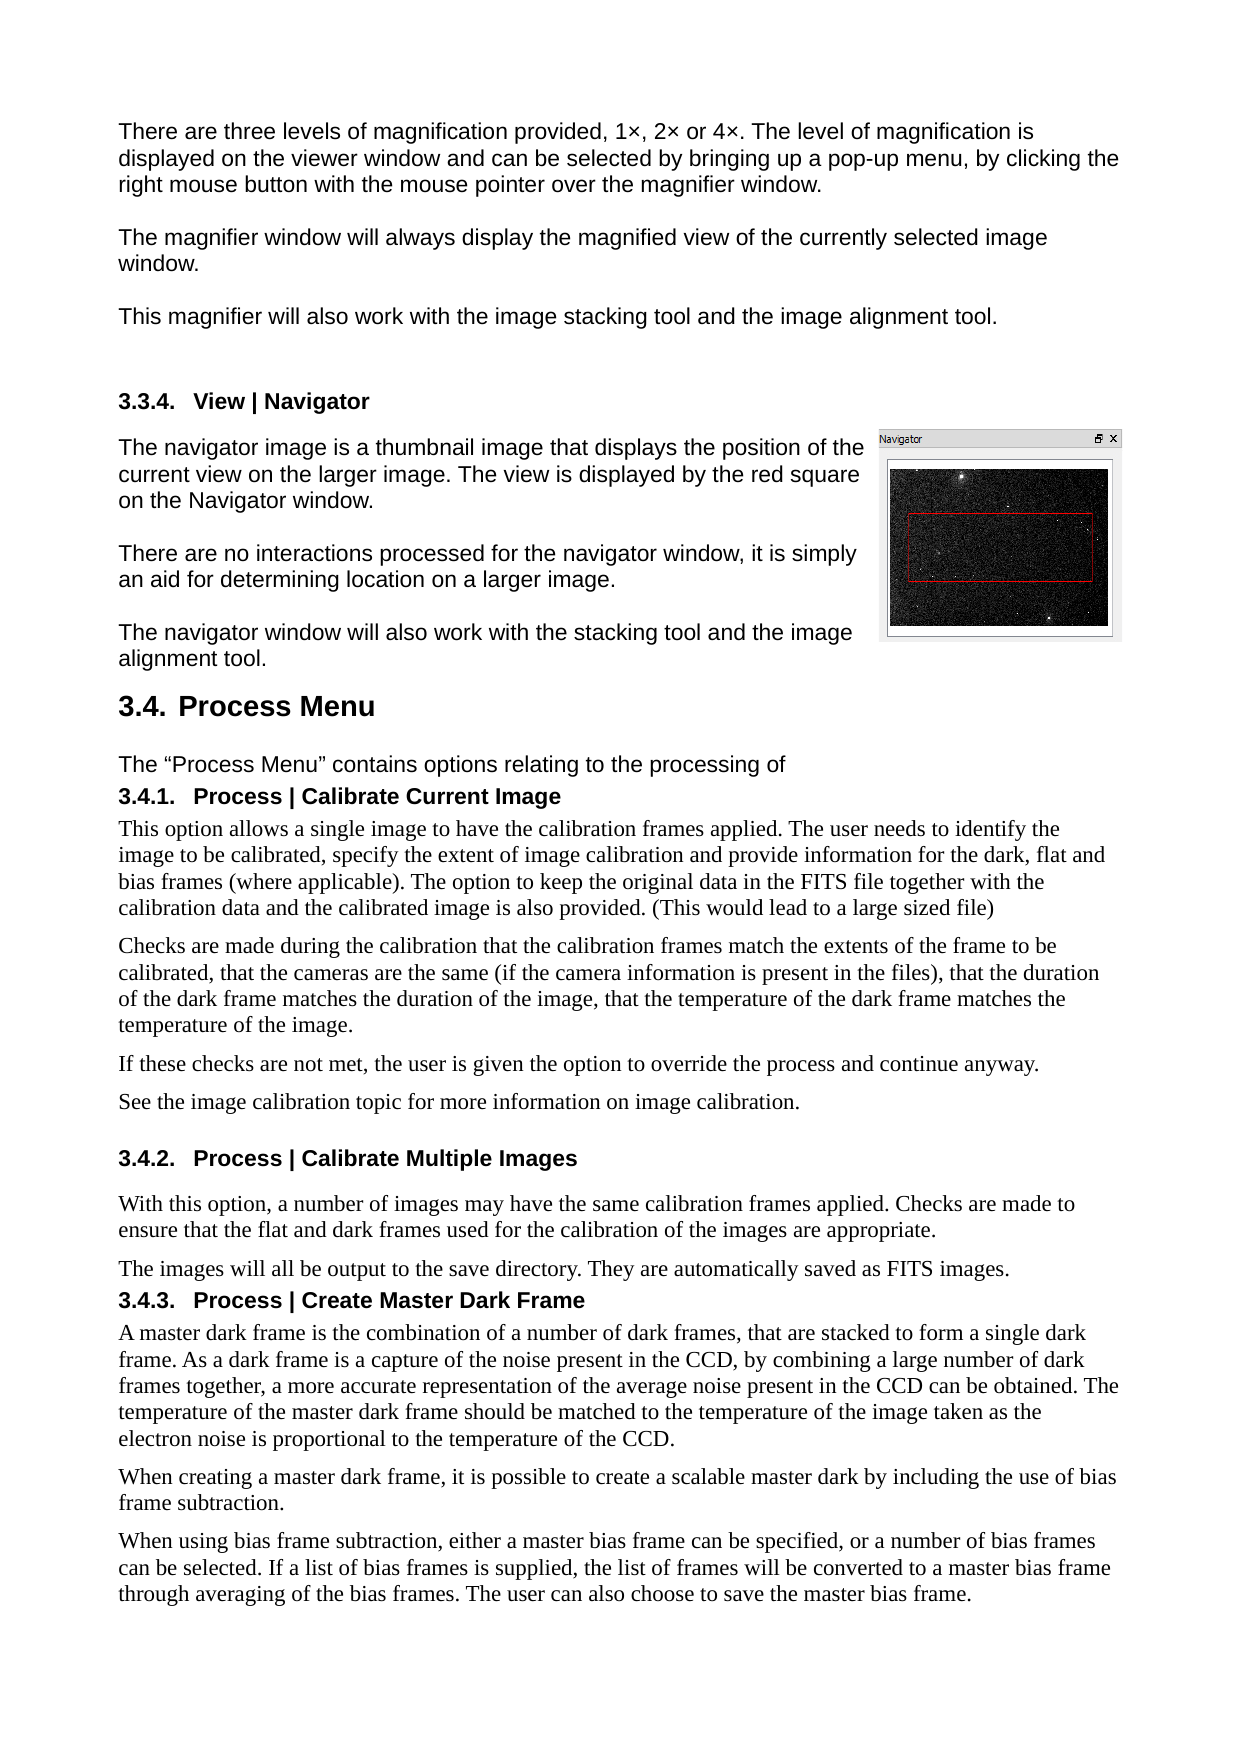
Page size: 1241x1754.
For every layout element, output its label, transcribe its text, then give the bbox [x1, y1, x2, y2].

text Checks are made during the calibration that the calibration frames match the extents of the frame to be calibrated, that the cameras are the same (if the camera information is present in the files), that the duration of the dark frame matches the duration of the image, that the temperature of the dark frame matches the temperature of the image. [118, 932, 1122, 1038]
text When using bias frame subtraction, either a master bias frame can be specified, or a number of bias frames can be selected. If a list of bias frames is supplied, the list of frames will be converted to a master bias frame through averaging of the bias frames. The user can also choose to save the master bias frame. [118, 1527, 1122, 1607]
text The “Process Menu” contains options relating to the processing of [118, 734, 1122, 777]
text There are three levels of magnification provided, 1×, 2× or 4×. The level of magnification is displayed on the viewer window and can be selected by bringing up a pop-up menu, by clicking the right mouse button with the mouse pointer over the magnifier window. [118, 118, 1122, 197]
text A master dark frame is the combination of a number of dark frames, that are stacked to form a single dark frame. As a dark frame is a capture of the noise present in the CCD, by combining a large number of dark frames together, a more accurate representation of the average noise present in the CCD can be obtained. The temperature of the master dark frame should be matched to the temperature of the image taken as the electron noise is proportional to the temperature of the CCD. [118, 1319, 1122, 1451]
subtitle Process | Create Master Dark Frame [118, 1287, 1122, 1313]
picture [878, 429, 1123, 642]
subtitle Process | Calibrate Current Image [118, 783, 1122, 809]
text If these checks are not met, the user is given the option to override the process and continue anyway. [118, 1050, 1122, 1076]
text With this option, a number of images may have the same calibration frames applied. Checks are made to ensure that the flat and dark frames used for the calibration of the images are appropriate. [118, 1190, 1122, 1243]
subtitle View | Navigator [118, 388, 1122, 414]
subtitle Process Menu [118, 689, 1122, 723]
text The navigator image is a thumbnail image that displays the position of the current view on the larger image. The view is displayed by the red square on the Navigator window. [118, 414, 1122, 513]
text When creating a master dark frame, it is possible to create a scalable master dark by including the use of bias frame subtraction. [118, 1463, 1122, 1516]
text The navigator window will also work with the stacking tool and the image alignment tool. [118, 598, 1122, 672]
text The images will all be output to the save directory. They are automatically saved as FITS images. [118, 1255, 1122, 1281]
subtitle Process | Calibrate Multiple Images [118, 1145, 1122, 1172]
text This magnifier will also work with the image stacking tool and the image alignment tool. [118, 282, 1122, 329]
text There are no interactions processed for the navigator window, it is simply an aid for determining location on a larger image. [118, 519, 878, 592]
text See the image calibration topic for more information on image calibration. [118, 1088, 1122, 1114]
text The magnifier window will always display the magnified view of the currently selected image window. [118, 203, 1122, 276]
text This option allows a single image to have the calibration frames applied. The user needs to identify the image to be calibrated, specify the extent of image calibration and provide information for the dark, flat and bias frames (where applicable). The option to keep the original data in the FITS file together with the calibration data and the calibrated image is also provided. (This would lead to a large sized file) [118, 815, 1122, 921]
